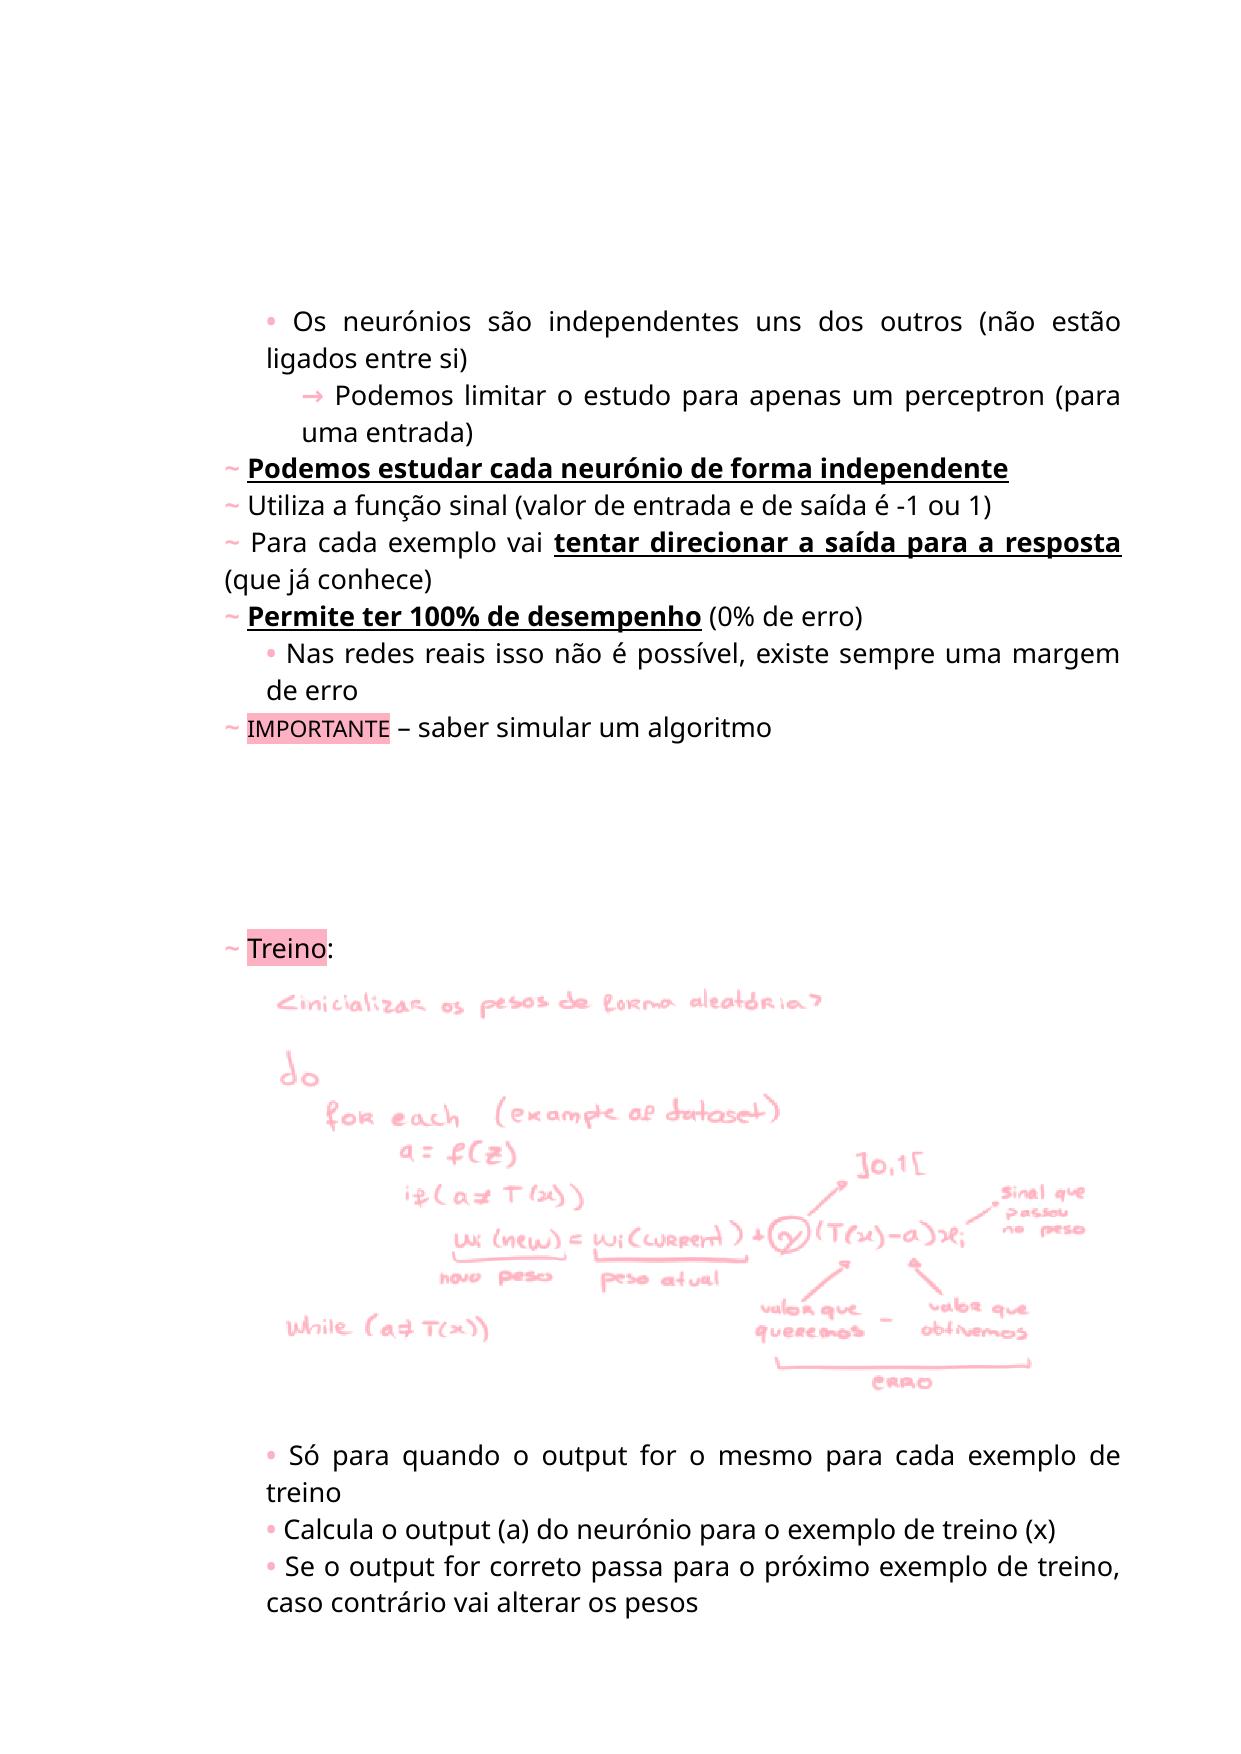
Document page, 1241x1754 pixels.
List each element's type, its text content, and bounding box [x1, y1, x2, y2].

text → Podemos limitar o estudo para apenas um perceptron (para uma entrada) [301, 376, 1122, 450]
text • Calcula o output (a) do neurónio para o exemplo de treino (x) [266, 1510, 1122, 1547]
text ~ IMPORTANTE – saber simular um algoritmo [224, 708, 1122, 745]
text ~ Treino: [224, 929, 1122, 966]
text ~ Utiliza a função sinal (valor de entrada e de saída é -1 ou 1) [224, 487, 1122, 524]
text • Nas redes reais isso não é possível, existe sempre uma margem de erro [266, 634, 1122, 708]
text ~ Para cada exemplo vai tentar direcionar a saída para a resposta (que já conhece) [224, 524, 1122, 597]
text • Os neurónios são independentes uns dos outros (não estão ligados entre si) [266, 302, 1122, 376]
text • Só para quando o output for o mesmo para cada exemplo de treino [266, 1436, 1122, 1510]
text • Se o output for correto passa para o próximo exemplo de treino, caso contrário vai alterar os pesos [266, 1547, 1122, 1621]
text ~ Permite ter 100% de desempenho (0% de erro) [224, 597, 1122, 634]
text ~ Podemos estudar cada neurónio de forma independente [224, 450, 1122, 487]
picture [242, 976, 1099, 1400]
